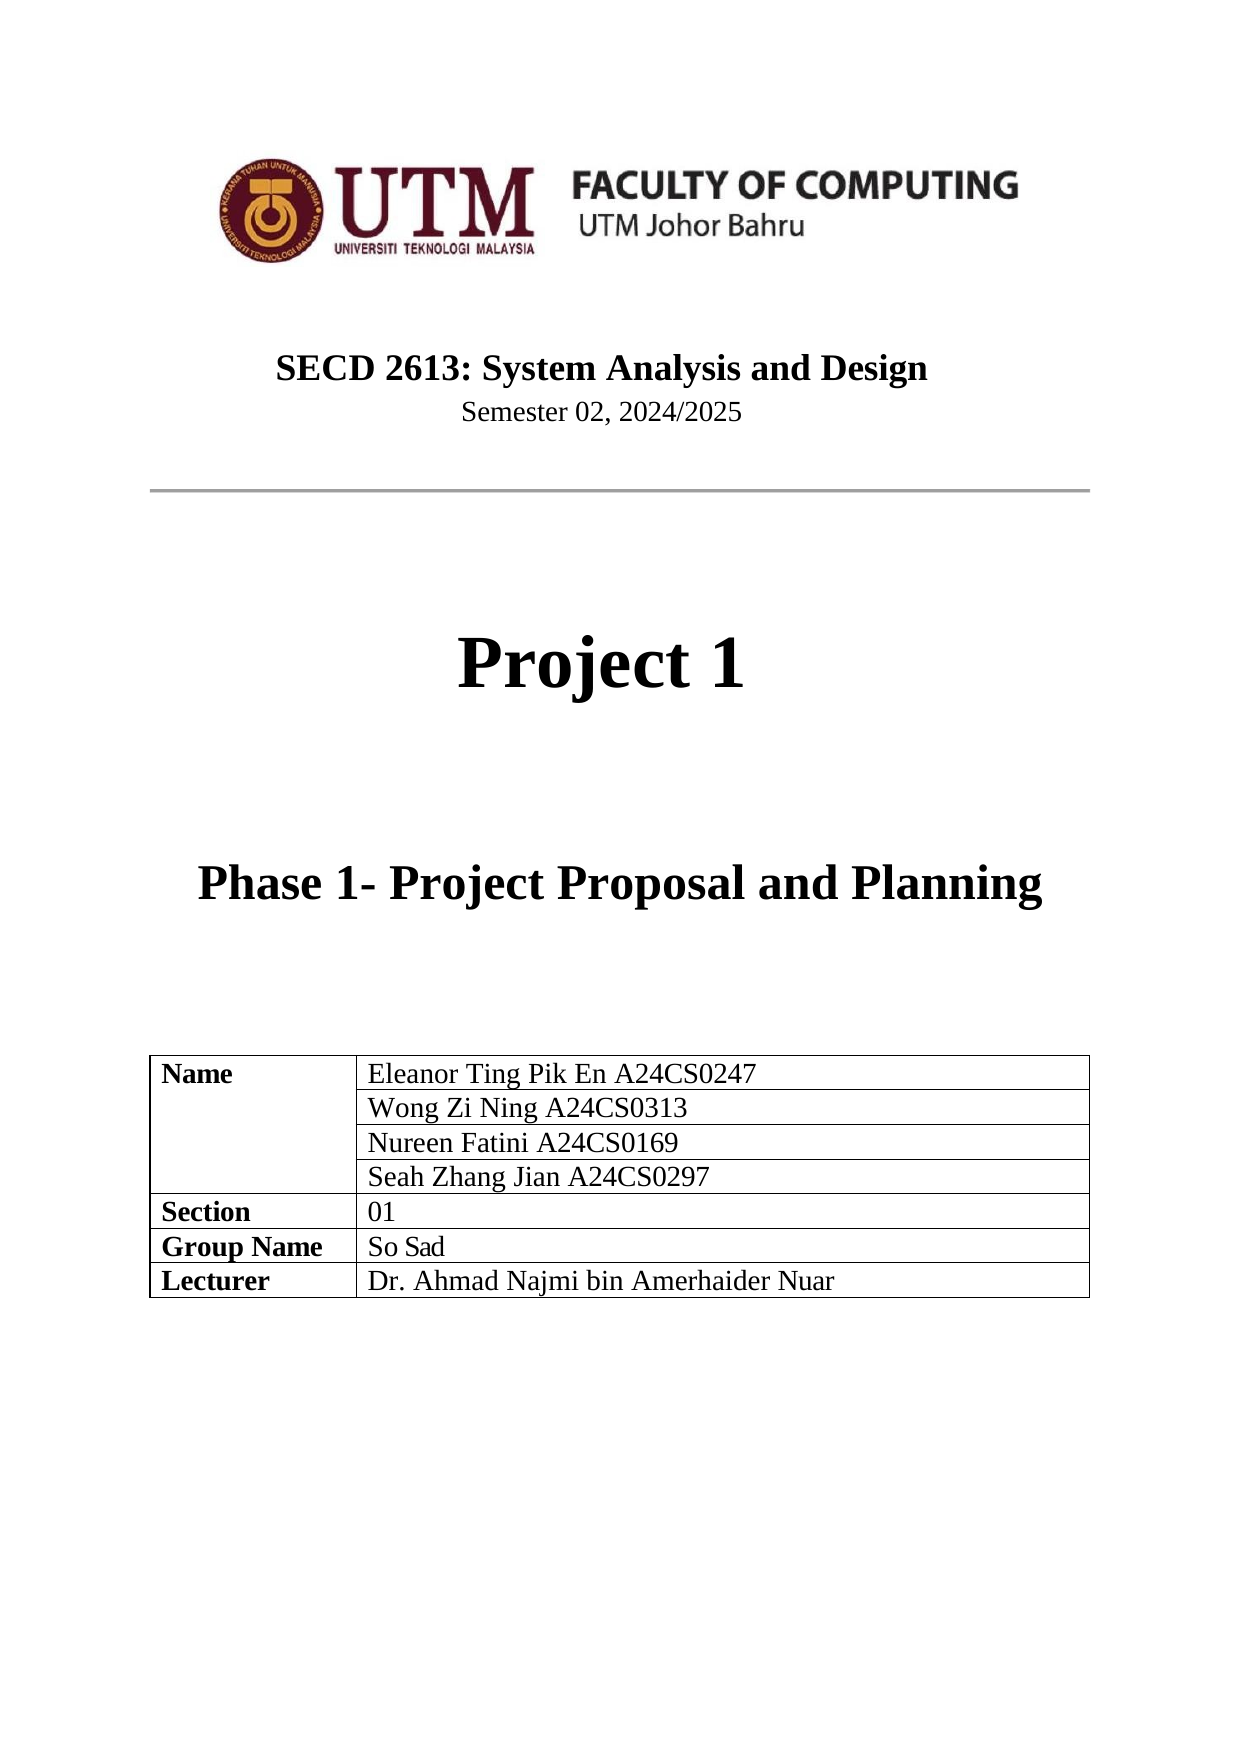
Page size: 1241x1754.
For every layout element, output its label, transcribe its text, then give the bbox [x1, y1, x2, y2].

table_cell Nureen Fatini A24CS0169 [357, 1125, 1089, 1158]
table_cell Lecturer [151, 1263, 356, 1297]
table_cell So Sad [357, 1229, 1089, 1262]
table_cell 01 [357, 1194, 1089, 1228]
table_cell Seah Zhang Jian A24CS0297 [357, 1160, 1089, 1193]
text Semester 02, 2024/2025 [150, 394, 1053, 427]
text Phase 1- Project Proposal and Planning [150, 853, 1090, 910]
table_cell Wong Zi Ning A24CS0313 [357, 1090, 1089, 1124]
table_cell Dr. Ahmad Najmi bin Amerhaider Nuar [357, 1263, 1089, 1297]
text SECD 2613: System Analysis and Design [150, 345, 1053, 388]
title Project 1 [152, 617, 1053, 703]
table_header Name [151, 1056, 356, 1193]
table_cell Group Name [151, 1229, 356, 1262]
table_header Eleanor Ting Pik En A24CS0247 [357, 1056, 1089, 1089]
table_cell Section [151, 1194, 356, 1228]
